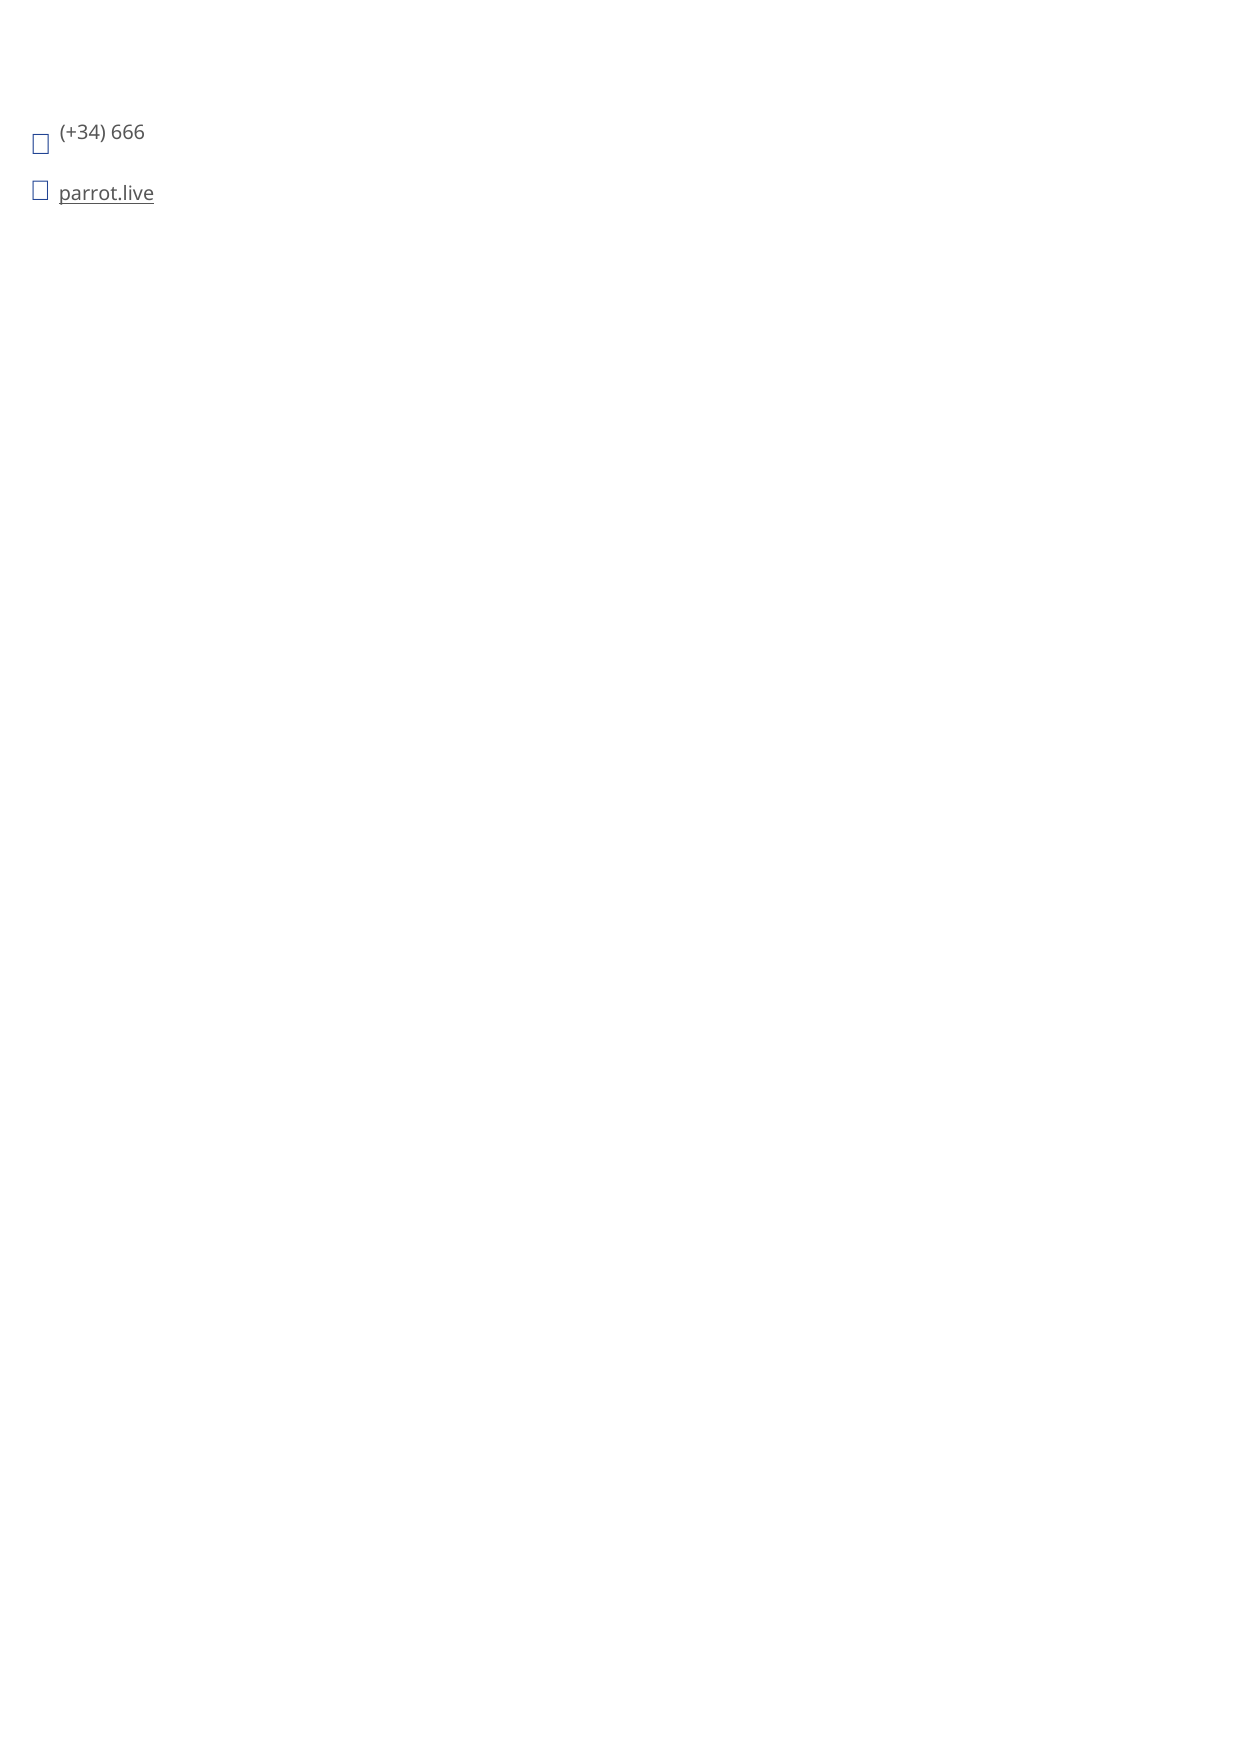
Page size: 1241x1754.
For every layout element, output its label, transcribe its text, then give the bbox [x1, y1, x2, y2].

text  (+34) 666  parrot.live [29, 118, 175, 207]
